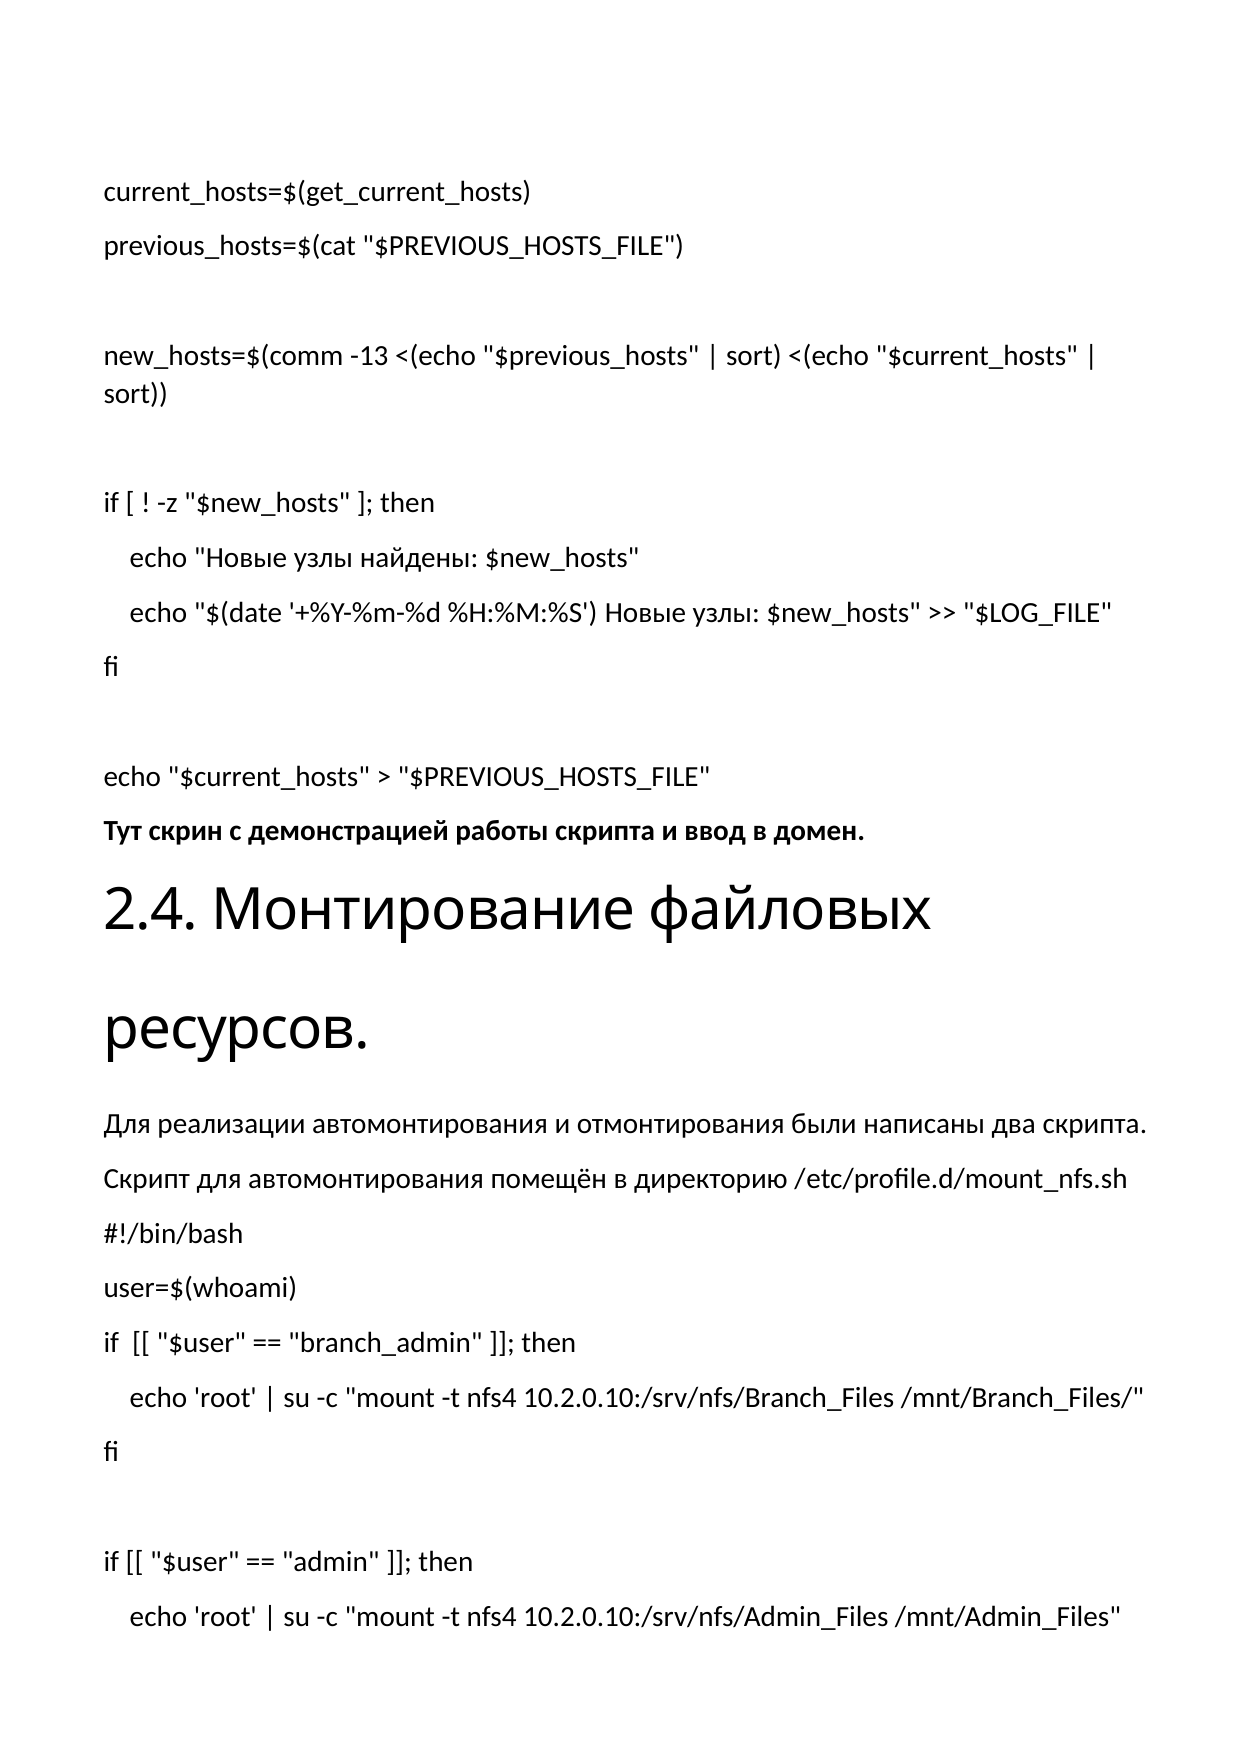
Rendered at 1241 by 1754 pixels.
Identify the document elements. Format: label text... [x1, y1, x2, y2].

text Для реализации автомонтирования и отмонтирования были написаны два скрипта. [103, 1105, 1152, 1141]
text Скрипт для автомонтирования помещён в директорию /etc/profile.d/mount_nfs.sh [103, 1160, 1152, 1196]
text fi [103, 648, 1152, 684]
text new_hosts=$(comm -13 <(echo "$previous_hosts" | sort) <(echo "$current_hosts" | sort)) [103, 337, 1152, 411]
text previous_hosts=$(cat "$PREVIOUS_HOSTS_FILE") [103, 227, 1152, 263]
text current_hosts=$(get_current_hosts) [103, 173, 1152, 208]
text user=$(whoami) [103, 1269, 1152, 1305]
text if [ ! -z "$new_hosts" ]; then [103, 484, 1152, 520]
text echo 'root' | su -c "mount -t nfs4 10.2.0.10:/srv/nfs/Branch_Files /mnt/Branch_Files/" [103, 1379, 1152, 1414]
text if [[ "$user" == "branch_admin" ]]; then [103, 1324, 1152, 1360]
text Тут скрин с демонстрацией работы скрипта и ввод в домен. [103, 812, 1152, 848]
text 2.4. Монтирование файловых ресурсов. [103, 867, 1152, 1066]
text echo "$(date '+%Y-%m-%d %H:%M:%S') Новые узлы: $new_hosts" >> "$LOG_FILE" [103, 594, 1152, 629]
text if [[ "$user" == "admin" ]]; then [103, 1543, 1152, 1578]
text #!/bin/bash [103, 1215, 1152, 1250]
text echo 'root' | su -c "mount -t nfs4 10.2.0.10:/srv/nfs/Admin_Files /mnt/Admin_Files" [103, 1598, 1152, 1633]
text fi [103, 1433, 1152, 1469]
text echo "Новые узлы найдены: $new_hosts" [103, 539, 1152, 574]
text echo "$current_hosts" > "$PREVIOUS_HOSTS_FILE" [103, 758, 1152, 793]
